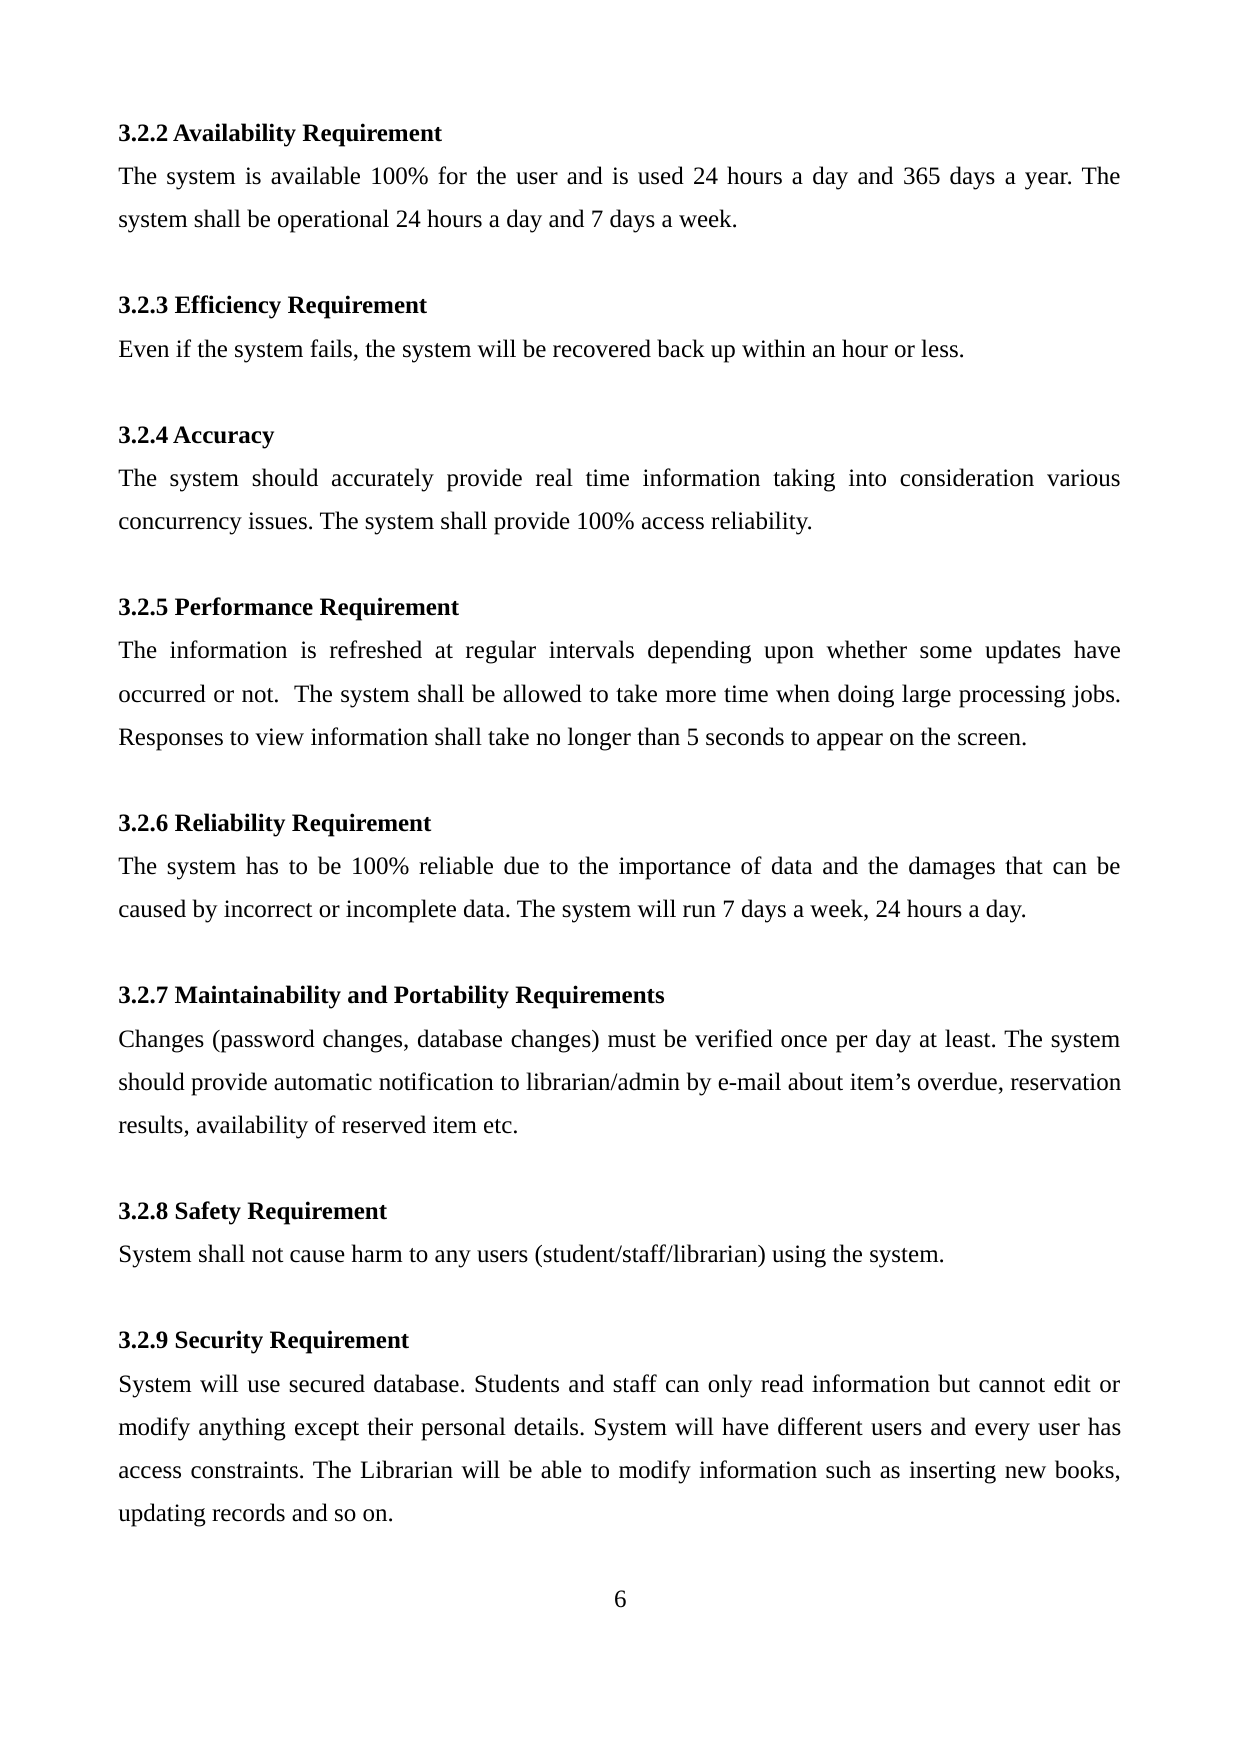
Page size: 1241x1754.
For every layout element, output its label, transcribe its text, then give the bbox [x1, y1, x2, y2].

text 3.2.8 Safety Requirement [118, 1196, 1122, 1225]
text The system has to be 100% reliable due to the importance of data and the damages that can be caused by incorrect or incomplete data. The system will run 7 days a week, 24 hours a day. [118, 851, 1122, 923]
text 3.2.6 Reliability Requirement [118, 808, 1122, 837]
text System shall not cause harm to any users (student/staff/librarian) using the system. [118, 1239, 1122, 1268]
text 3.2.9 Security Requirement [118, 1326, 1122, 1354]
text System will use secured database. Students and staff can only read information but cannot edit or modify anything except their personal details. System will have different users and every user has access constraints. The Librarian will be able to modify information such as inserting new books, updating records and so on. [118, 1369, 1122, 1527]
text 3.2.5 Performance Requirement [118, 592, 1122, 621]
text 6 [118, 1584, 1122, 1613]
text 3.2.7 Maintainability and Portability Requirements [118, 981, 1122, 1009]
text Changes (password changes, database changes) must be verified once per day at least. The system should provide automatic notification to librarian/admin by e-mail about item’s overdue, reservation results, availability of reserved item etc. [118, 1024, 1122, 1139]
text The system should accurately provide real time information taking into consideration various concurrency issues. The system shall provide 100% access reliability. [118, 463, 1122, 535]
text The system is available 100% for the user and is used 24 hours a day and 365 days a year. The system shall be operational 24 hours a day and 7 days a week. [118, 161, 1122, 233]
text Even if the system fails, the system will be recovered back up within an hour or less. [118, 334, 1122, 362]
text 3.2.4 Accuracy [118, 420, 1122, 449]
text 3.2.3 Efficiency Requirement [118, 291, 1122, 319]
text The information is refreshed at regular intervals depending upon whether some updates have occurred or not. The system shall be allowed to take more time when doing large processing jobs. Responses to view information shall take no longer than 5 seconds to appear on the screen. [118, 636, 1122, 751]
text 3.2.2 Availability Requirement [118, 118, 1122, 147]
